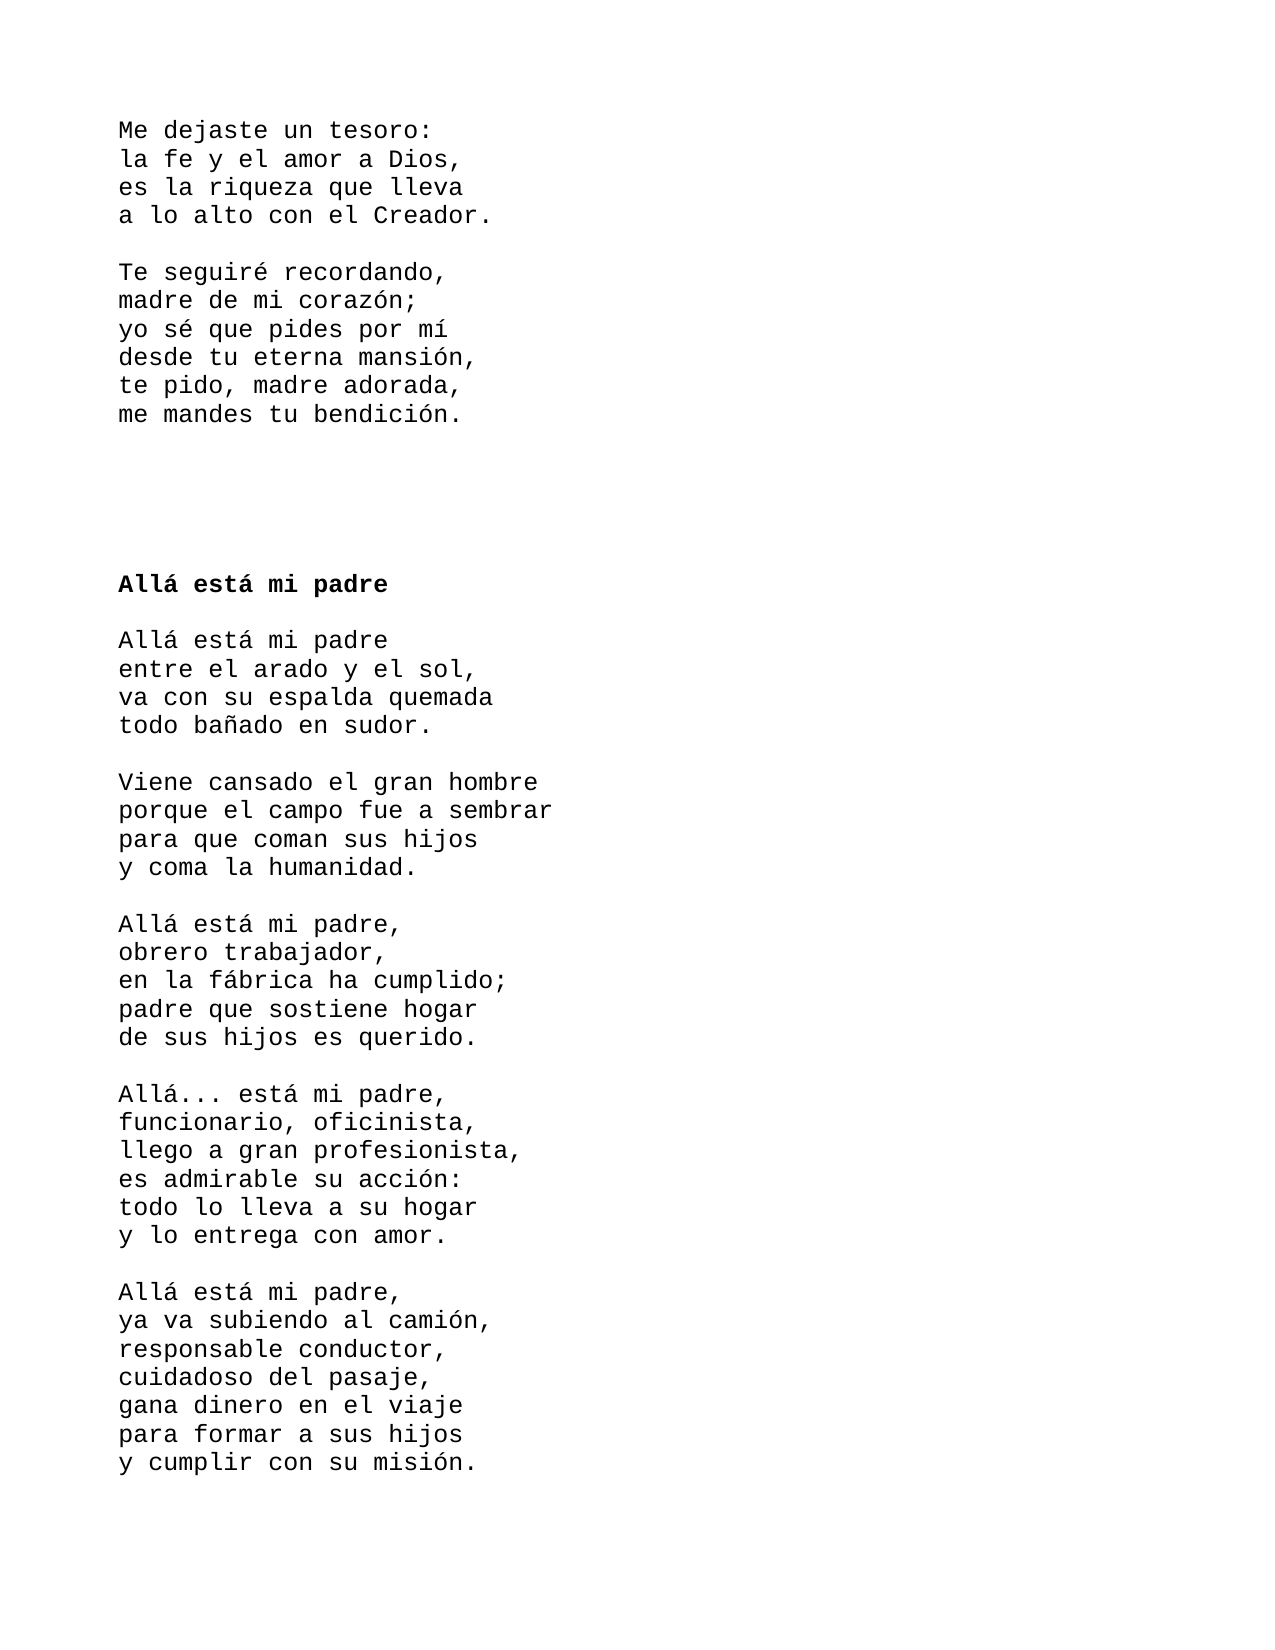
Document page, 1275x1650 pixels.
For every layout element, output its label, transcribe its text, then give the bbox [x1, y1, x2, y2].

text padre que sostiene hogar [118, 996, 1157, 1025]
text funcionario, oficinista, [118, 1110, 1157, 1138]
text ya va subiendo al camión, [118, 1308, 1157, 1336]
text Allá... está mi padre, [118, 1081, 1157, 1110]
text me mandes tu bendición. [118, 401, 1157, 430]
text Allá está mi padre [118, 628, 1157, 656]
text yo sé que pides por mí [118, 316, 1157, 345]
text porque el campo fue a sembrar [118, 798, 1157, 826]
text gana dinero en el viaje [118, 1393, 1157, 1421]
text en la fábrica ha cumplido; [118, 968, 1157, 996]
text va con su espalda quemada [118, 685, 1157, 713]
text Allá está mi padre [118, 571, 1157, 600]
text te pido, madre adorada, [118, 373, 1157, 401]
text es admirable su acción: [118, 1166, 1157, 1195]
text Viene cansado el gran hombre [118, 770, 1157, 798]
text la fe y el amor a Dios, [118, 146, 1157, 175]
text responsable conductor, [118, 1336, 1157, 1365]
text para que coman sus hijos [118, 826, 1157, 855]
text desde tu eterna mansión, [118, 345, 1157, 373]
text todo lo lleva a su hogar [118, 1195, 1157, 1223]
text y cumplir con su misión. [118, 1450, 1157, 1478]
text Allá está mi padre, [118, 911, 1157, 940]
text y lo entrega con amor. [118, 1223, 1157, 1251]
text a lo alto con el Creador. [118, 203, 1157, 231]
text Me dejaste un tesoro: [118, 118, 1157, 146]
text para formar a sus hijos [118, 1421, 1157, 1450]
text todo bañado en sudor. [118, 713, 1157, 741]
text Allá está mi padre, [118, 1280, 1157, 1308]
text entre el arado y el sol, [118, 656, 1157, 685]
text es la riqueza que lleva [118, 175, 1157, 203]
text llego a gran profesionista, [118, 1138, 1157, 1166]
text madre de mi corazón; [118, 288, 1157, 316]
text Te seguiré recordando, [118, 260, 1157, 288]
text obrero trabajador, [118, 940, 1157, 968]
text y coma la humanidad. [118, 855, 1157, 883]
text de sus hijos es querido. [118, 1025, 1157, 1053]
text cuidadoso del pasaje, [118, 1365, 1157, 1393]
